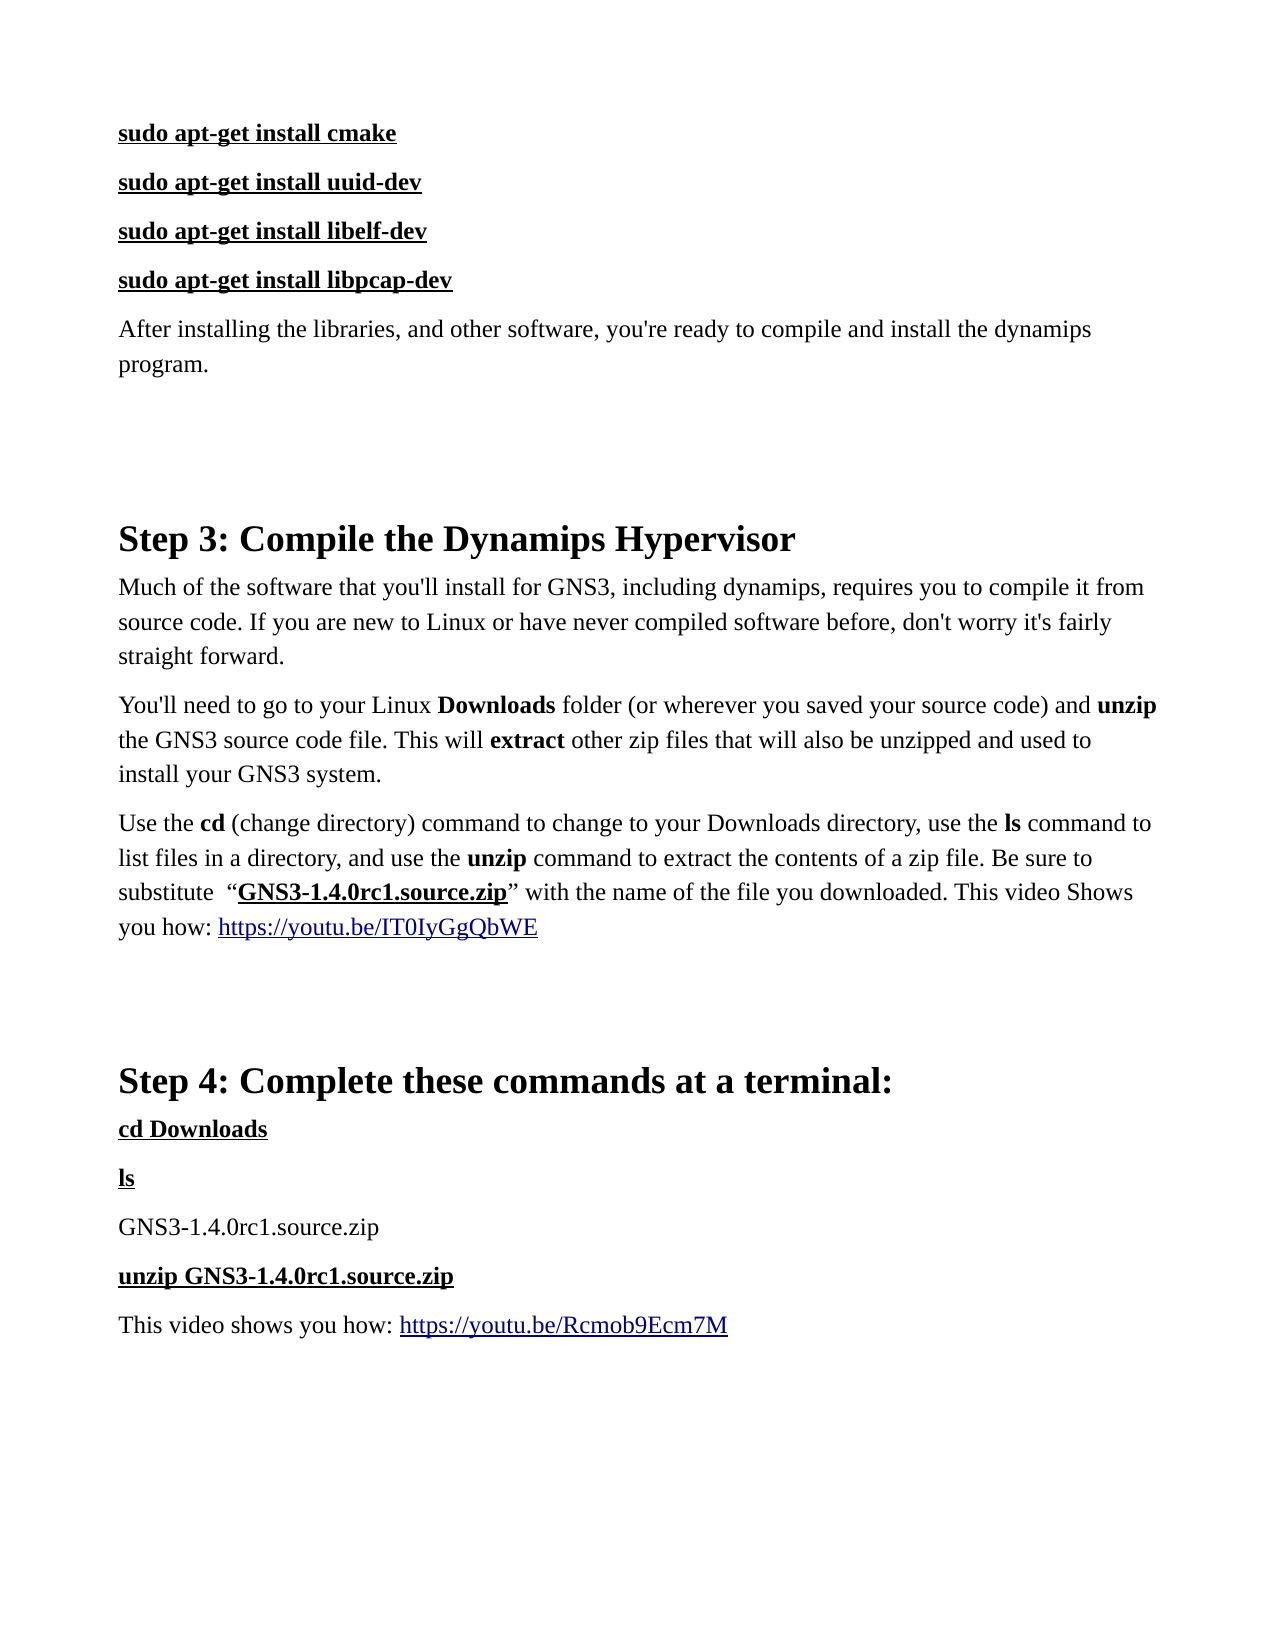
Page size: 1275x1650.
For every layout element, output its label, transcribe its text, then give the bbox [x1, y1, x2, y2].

text ls [118, 1163, 1157, 1192]
text GNS3-1.4.0rc1.source.zip [118, 1212, 1157, 1241]
text unzip GNS3-1.4.0rc1.source.zip [118, 1261, 1157, 1290]
text This video shows you how: https://youtu.be/Rcmob9Ecm7M [118, 1310, 1157, 1339]
text After installing the libraries, and other software, you're ready to compile and install the dynamips program. [118, 314, 1157, 378]
text sudo apt‐get install libpcap‐dev [118, 265, 1157, 294]
text sudo apt‐get install libelf‐dev [118, 216, 1157, 245]
text Much of the software that you'll install for GNS3, including dynamips, requires you to compile it from source code. If you are new to Linux or have never compiled software before, don't worry it's fairly straight forward. [118, 572, 1157, 670]
subtitle Step 3: Compile the Dynamips Hypervisor [118, 517, 1157, 560]
text sudo apt-get install cmake [118, 118, 1157, 147]
text sudo apt‐get install uuid‐dev [118, 167, 1157, 196]
text Use the cd (change directory) command to change to your Downloads directory, use the ls command to list files in a directory, and use the unzip command to extract the contents of a zip file. Be sure to substitute “GNS3-1.4.0rc1.source.zip” with the name of the file you downloaded. This video Shows you how: https://youtu.be/IT0IyGgQbWE [118, 808, 1157, 941]
text cd Downloads [118, 1114, 1157, 1143]
text You'll need to go to your Linux Downloads folder (or wherever you saved your source code) and unzip the GNS3 source code file. This will extract other zip files that will also be unzipped and used to install your GNS3 system. [118, 691, 1157, 788]
subtitle Step 4: Complete these commands at a terminal: [118, 1058, 1157, 1101]
